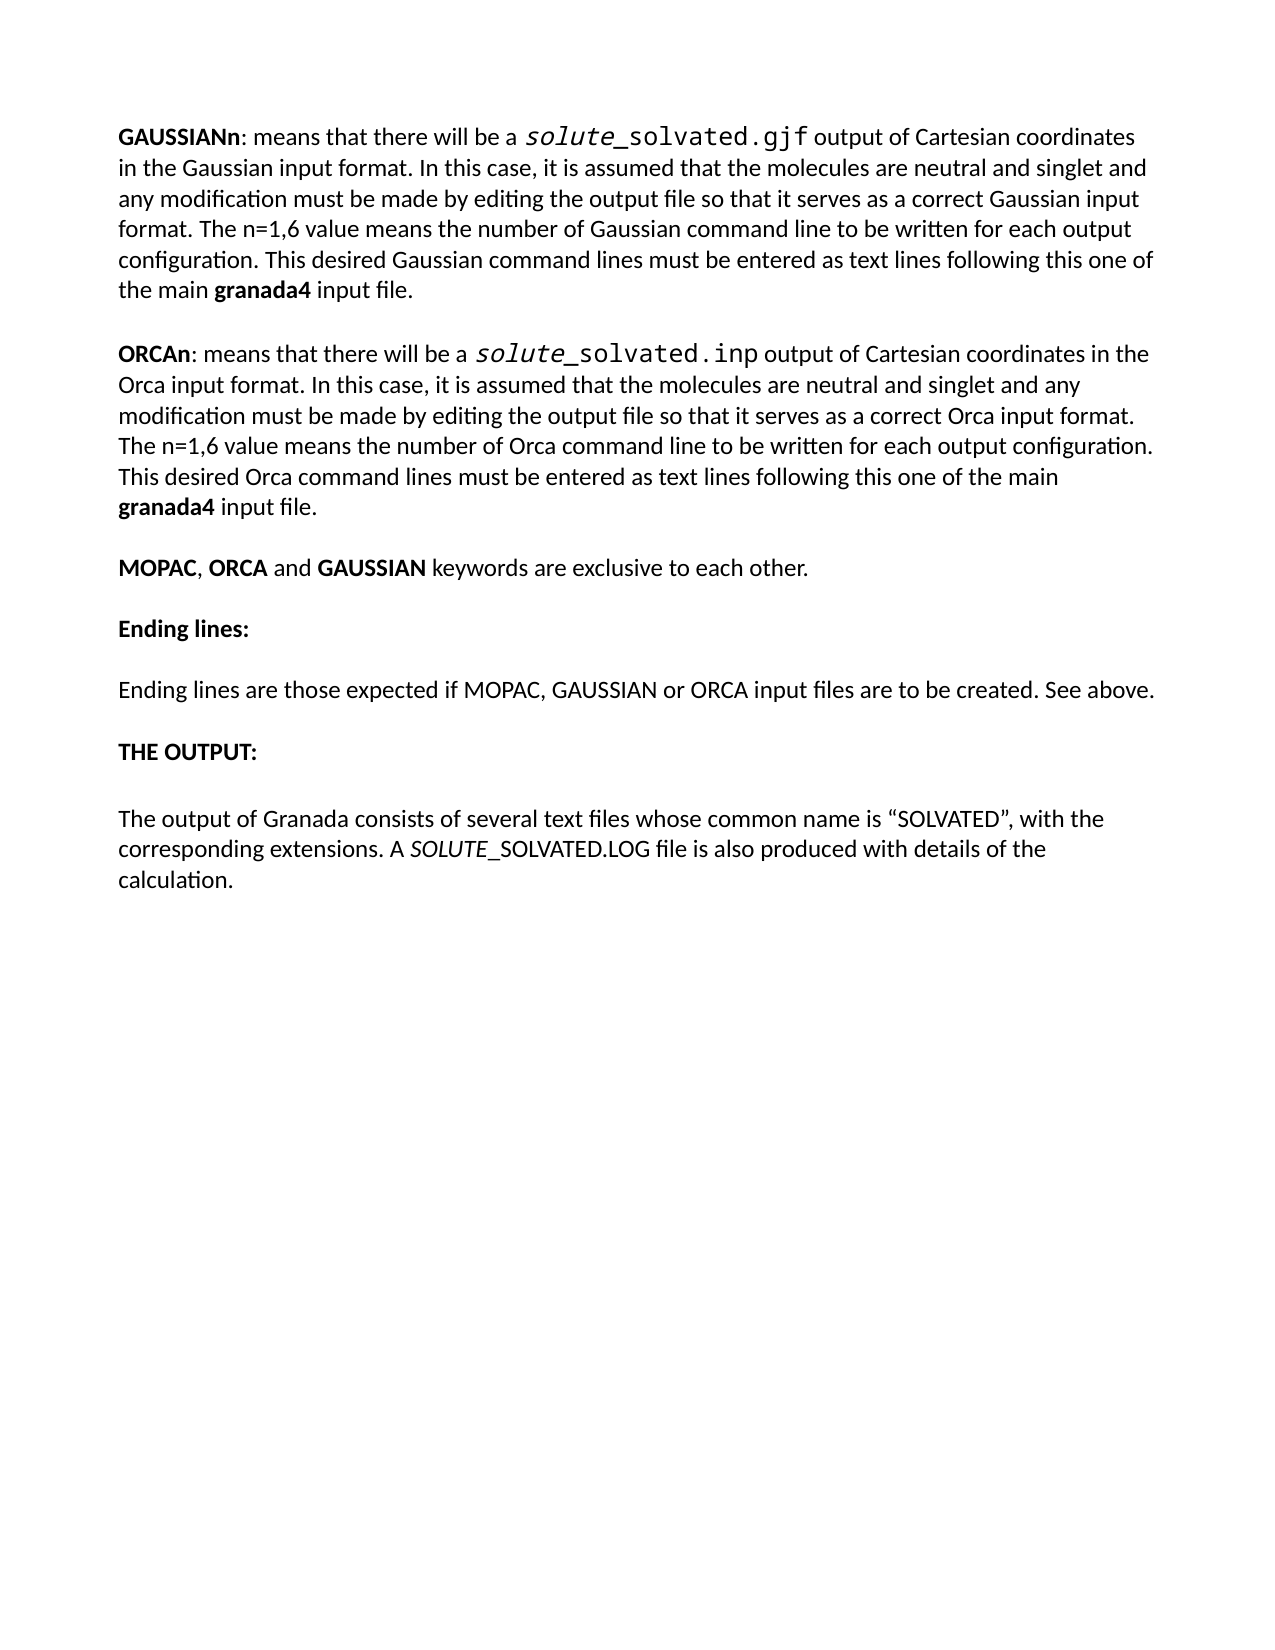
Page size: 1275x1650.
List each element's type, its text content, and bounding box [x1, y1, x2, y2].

text GAUSSIANn: means that there will be a solute_solvated.gjf output of Cartesian coordinates in the Gaussian input format. In this case, it is assumed that the molecules are neutral and singlet and any modification must be made by editing the output file so that it serves as a correct Gaussian input format. The n=1,6 value means the number of Gaussian command line to be written for each output configuration. This desired Gaussian command lines must be entered as text lines following this one of the main granada4 input file. [118, 118, 1157, 305]
text ORCAn: means that there will be a solute_solvated.inp output of Cartesian coordinates in the Orca input format. In this case, it is assumed that the molecules are neutral and singlet and any modification must be made by editing the output file so that it serves as a correct Orca input format. The n=1,6 value means the number of Orca command line to be written for each output configuration. This desired Orca command lines must be entered as text lines following this one of the main granada4 input file. [118, 335, 1157, 522]
text The output of Granada consists of several text files whose common name is “SOLVATED”, with the corresponding extensions. A SOLUTE_SOLVATED.LOG file is also produced with details of the calculation. [118, 803, 1157, 894]
subtitle THE OUTPUT: [118, 736, 1157, 766]
text Ending lines are those expected if MOPAC, GAUSSIAN or ORCA input files are to be created. See above. [118, 674, 1157, 705]
text Ending lines: [118, 613, 1157, 644]
text MOPAC, ORCA and GAUSSIAN keywords are exclusive to each other. [118, 552, 1157, 583]
